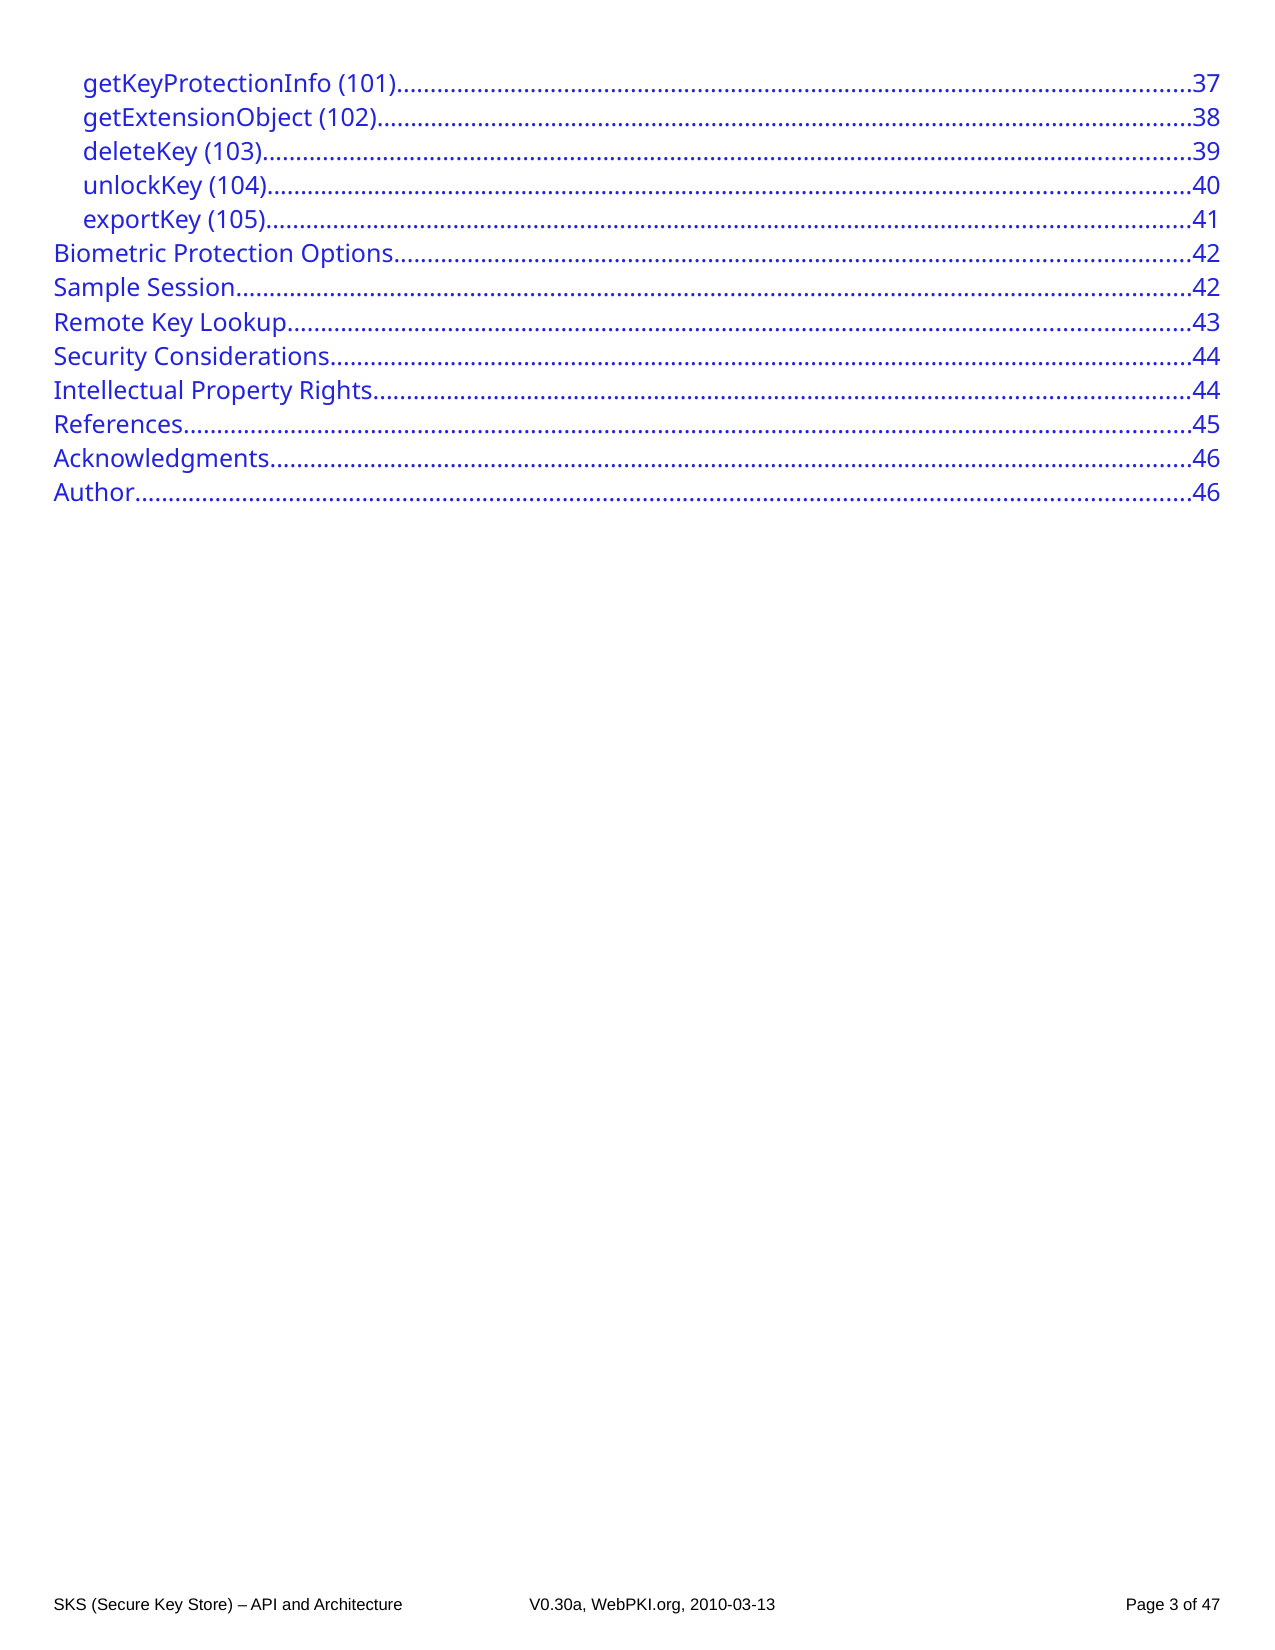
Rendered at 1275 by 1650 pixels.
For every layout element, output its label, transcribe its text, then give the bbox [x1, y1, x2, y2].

text Security Considerations 44 [53, 338, 1221, 372]
text Intellectual Property Rights 44 [53, 372, 1221, 406]
text getExtensionObject (102) 38 [83, 100, 1221, 134]
text deleteKey (103) 39 [83, 134, 1221, 168]
text unlockKey (104) 40 [83, 168, 1221, 202]
text References 45 [53, 406, 1221, 440]
text Author 46 [53, 474, 1221, 508]
text getKeyProtectionInfo (101) 37 [83, 66, 1221, 100]
text Sample Session 42 [53, 270, 1221, 304]
text Biometric Protection Options 42 [53, 236, 1221, 270]
text exportKey (105) 41 [83, 202, 1221, 236]
text Acknowledgments 46 [53, 440, 1221, 474]
text Remote Key Lookup 43 [53, 304, 1221, 338]
